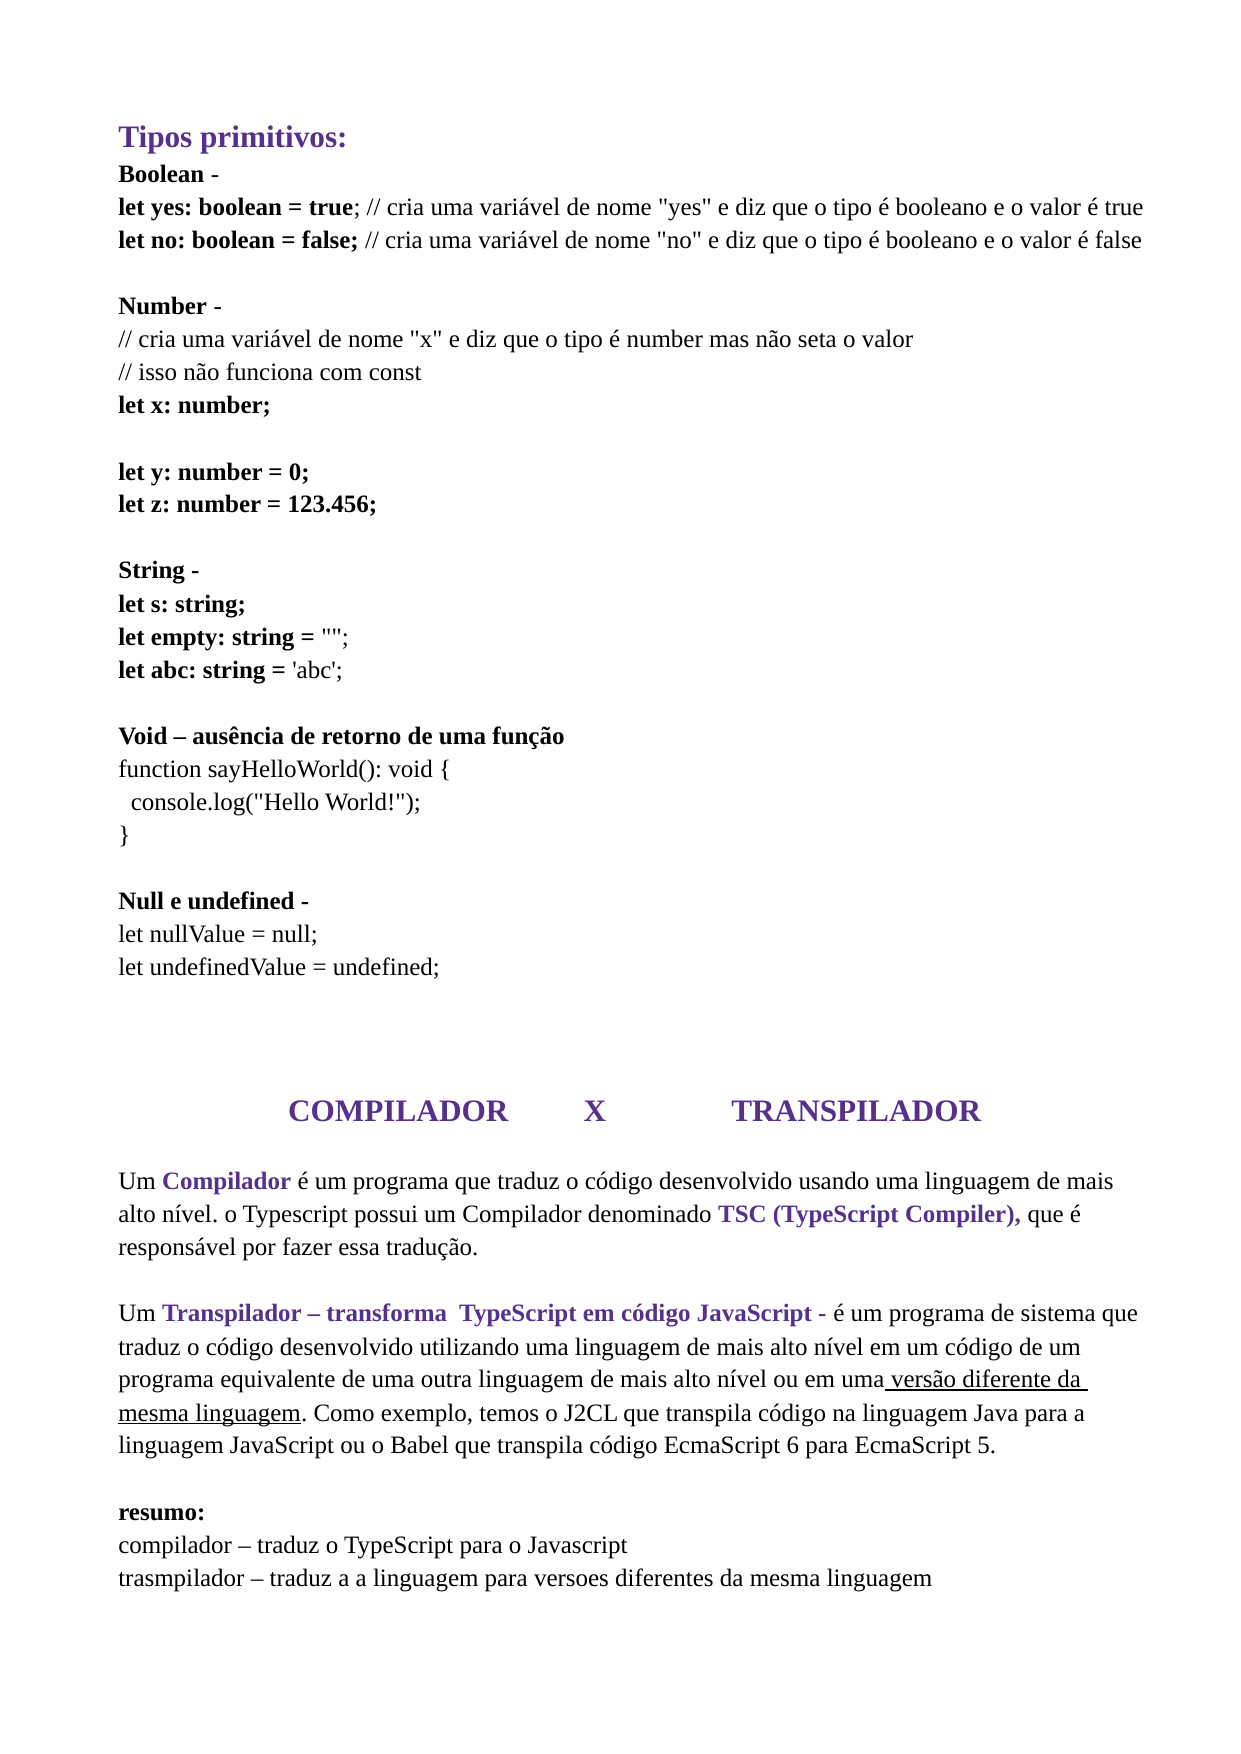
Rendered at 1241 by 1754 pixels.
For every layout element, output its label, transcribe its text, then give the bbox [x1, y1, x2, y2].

text String - [118, 556, 1151, 584]
text let s: string; [118, 589, 1151, 617]
text Boolean - [118, 159, 1151, 188]
text Tipos primitivos: [118, 118, 1151, 154]
text function sayHelloWorld(): void { [118, 754, 1151, 782]
text let no: boolean = false; // cria uma variável de nome "no" e diz que o tipo é booleano e o valor é false [118, 225, 1151, 254]
text let undefinedValue = undefined; [118, 952, 1151, 981]
text let x: number; [118, 391, 1151, 419]
text let y: number = 0; [118, 457, 1151, 485]
text let nullValue = null; [118, 919, 1151, 948]
text Um Transpilador – transforma TypeScript em código JavaScript - é um programa de sistema que traduz o código desenvolvido utilizando uma linguagem de mais alto nível em um código de um programa equivalente de uma outra linguagem de mais alto nível ou em uma versão diferente da mesma linguagem. Como exemplo, temos o J2CL que transpila código na linguagem Java para a linguagem JavaScript ou o Babel que transpila código EcmaScript 6 para EcmaScript 5. [118, 1298, 1151, 1459]
text Um Compilador é um programa que traduz o código desenvolvido usando uma linguagem de mais alto nível. o Typescript possui um Compilador denominado TSC (TypeScript Compiler), que é responsável por fazer essa tradução. [118, 1166, 1151, 1261]
text let z: number = 123.456; [118, 489, 1151, 518]
text trasmpilador – traduz a a linguagem para versoes diferentes da mesma linguagem [118, 1563, 1151, 1591]
text let abc: string = 'abc'; [118, 655, 1151, 683]
text // cria uma variável de nome "x" e diz que o tipo é number mas não seta o valor [118, 324, 1151, 353]
text Number - [118, 291, 1151, 320]
text compilador – traduz o TypeScript para o Javascript [118, 1530, 1151, 1558]
text let yes: boolean = true; // cria uma variável de nome "yes" e diz que o tipo é booleano e o valor é true [118, 192, 1151, 221]
text console.log("Hello World!"); [118, 787, 1151, 816]
text Null e undefined - [118, 886, 1151, 914]
text // isso não funciona com const [118, 357, 1151, 386]
text let empty: string = ""; [118, 622, 1151, 650]
text COMPILADOR X TRANSPILADOR [118, 1092, 1151, 1128]
text Void – ausência de retorno de uma função [118, 721, 1151, 749]
text } [118, 820, 1151, 848]
text resumo: [118, 1497, 1151, 1525]
